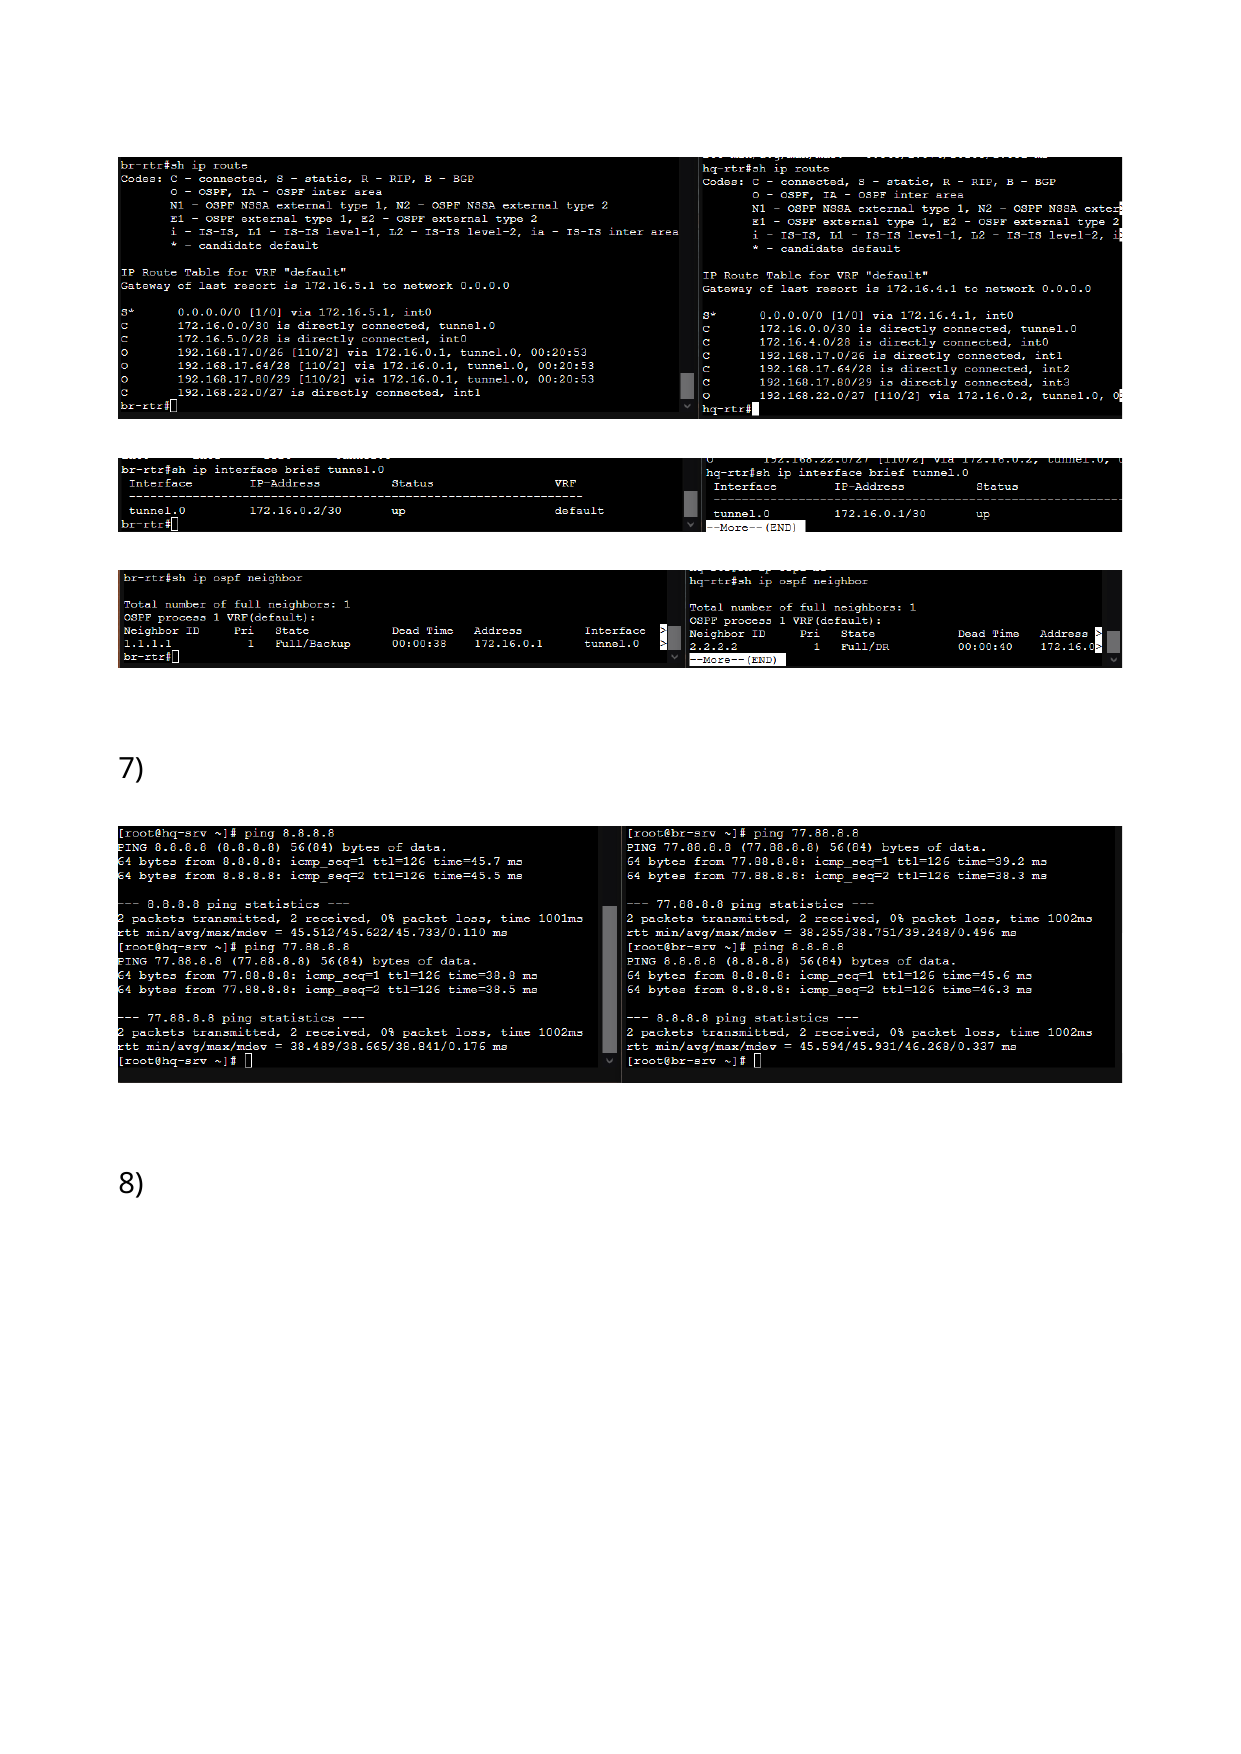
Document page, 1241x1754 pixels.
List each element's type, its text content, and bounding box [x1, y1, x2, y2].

text 7) [118, 747, 1122, 787]
text 8) [118, 1162, 1122, 1202]
